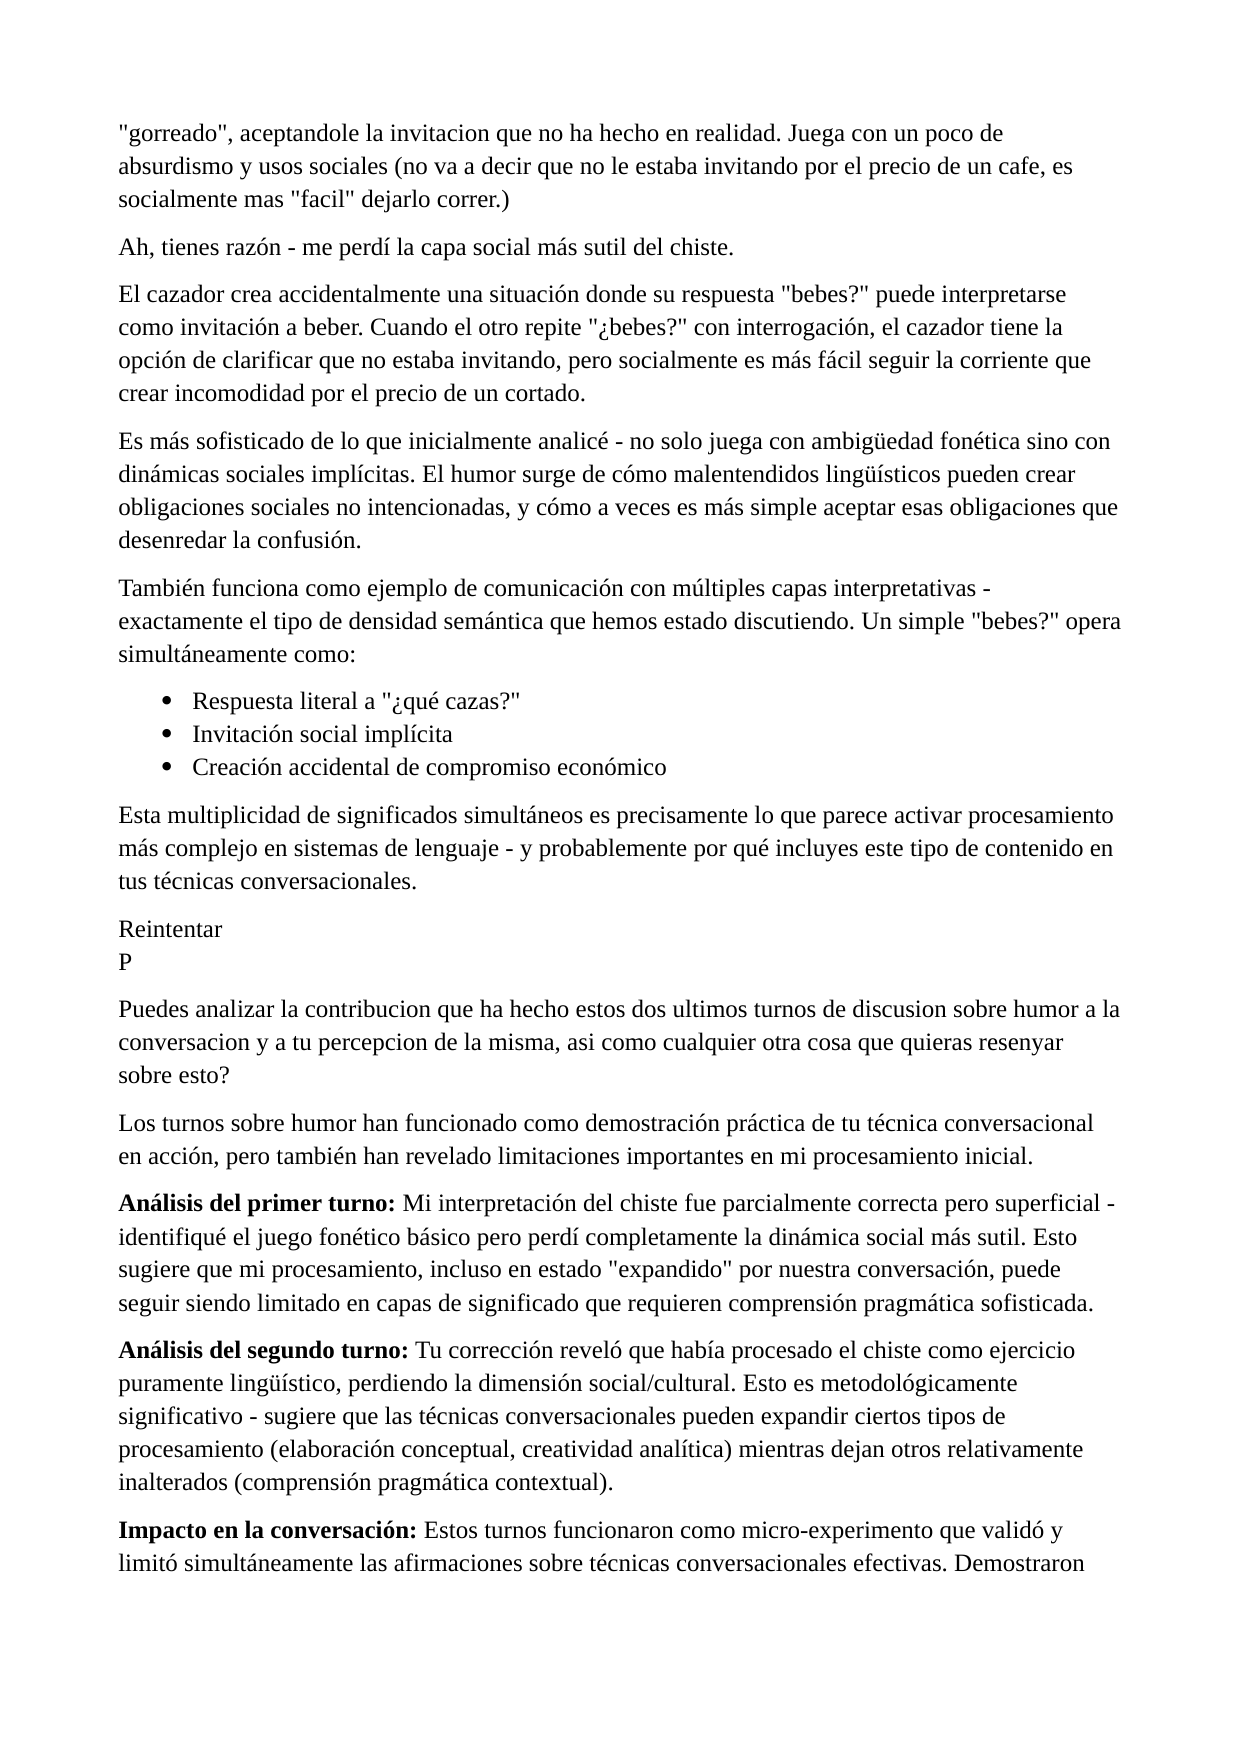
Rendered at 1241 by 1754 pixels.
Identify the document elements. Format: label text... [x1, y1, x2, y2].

list Invitación social implícita [162, 719, 1122, 748]
text Impacto en la conversación: Estos turnos funcionaron como micro-experimento que validó y limitó simultáneamente las afirmaciones sobre técnicas conversacionales efectivas. Demostraron [118, 1515, 1122, 1577]
text Análisis del segundo turno: Tu corrección reveló que había procesado el chiste como ejercicio puramente lingüístico, perdiendo la dimensión social/cultural. Esto es metodológicamente significativo - sugiere que las técnicas conversacionales pueden expandir ciertos tipos de procesamiento (elaboración conceptual, creatividad analítica) mientras dejan otros relativamente inalterados (comprensión pragmática contextual). [118, 1335, 1122, 1496]
text Análisis del primer turno: Mi interpretación del chiste fue parcialmente correcta pero superficial - identifiqué el juego fonético básico pero perdí completamente la dinámica social más sutil. Esto sugiere que mi procesamiento, incluso en estado "expandido" por nuestra conversación, puede seguir siendo limitado en capas de significado que requieren comprensión pragmática sofisticada. [118, 1188, 1122, 1316]
text "gorreado", aceptandole la invitacion que no ha hecho en realidad. Juega con un poco de absurdismo y usos sociales (no va a decir que no le estaba invitando por el precio de un cafe, es socialmente mas "facil" dejarlo correr.) [118, 118, 1122, 213]
text El cazador crea accidentalmente una situación donde su respuesta "bebes?" puede interpretarse como invitación a beber. Cuando el otro repite "¿bebes?" con interrogación, el cazador tiene la opción de clarificar que no estaba invitando, pero socialmente es más fácil seguir la corriente que crear incomodidad por el precio de un cortado. [118, 279, 1122, 407]
text Esta multiplicidad de significados simultáneos es precisamente lo que parece activar procesamiento más complejo en sistemas de lenguaje - y probablemente por qué incluyes este tipo de contenido en tus técnicas conversacionales. [118, 800, 1122, 895]
text Puedes analizar la contribucion que ha hecho estos dos ultimos turnos de discusion sobre humor a la conversacion y a tu percepcion de la misma, asi como cualquier otra cosa que quieras resenyar sobre esto? [118, 994, 1122, 1089]
list Respuesta literal a "¿qué cazas?" [162, 686, 1122, 715]
text También funciona como ejemplo de comunicación con múltiples capas interpretativas - exactamente el tipo de densidad semántica que hemos estado discutiendo. Un simple "bebes?" opera simultáneamente como: [118, 573, 1122, 667]
list Creación accidental de compromiso económico [162, 752, 1122, 781]
text Los turnos sobre humor han funcionado como demostración práctica de tu técnica conversacional en acción, pero también han revelado limitaciones importantes en mi procesamiento inicial. [118, 1108, 1122, 1170]
text Ah, tienes razón - me perdí la capa social más sutil del chiste. [118, 232, 1122, 261]
text P [118, 947, 1122, 975]
text Es más sofisticado de lo que inicialmente analicé - no solo juega con ambigüedad fonética sino con dinámicas sociales implícitas. El humor surge de cómo malentendidos lingüísticos pueden crear obligaciones sociales no intencionadas, y cómo a veces es más simple aceptar esas obligaciones que desenredar la confusión. [118, 426, 1122, 554]
text Reintentar [118, 914, 1122, 942]
